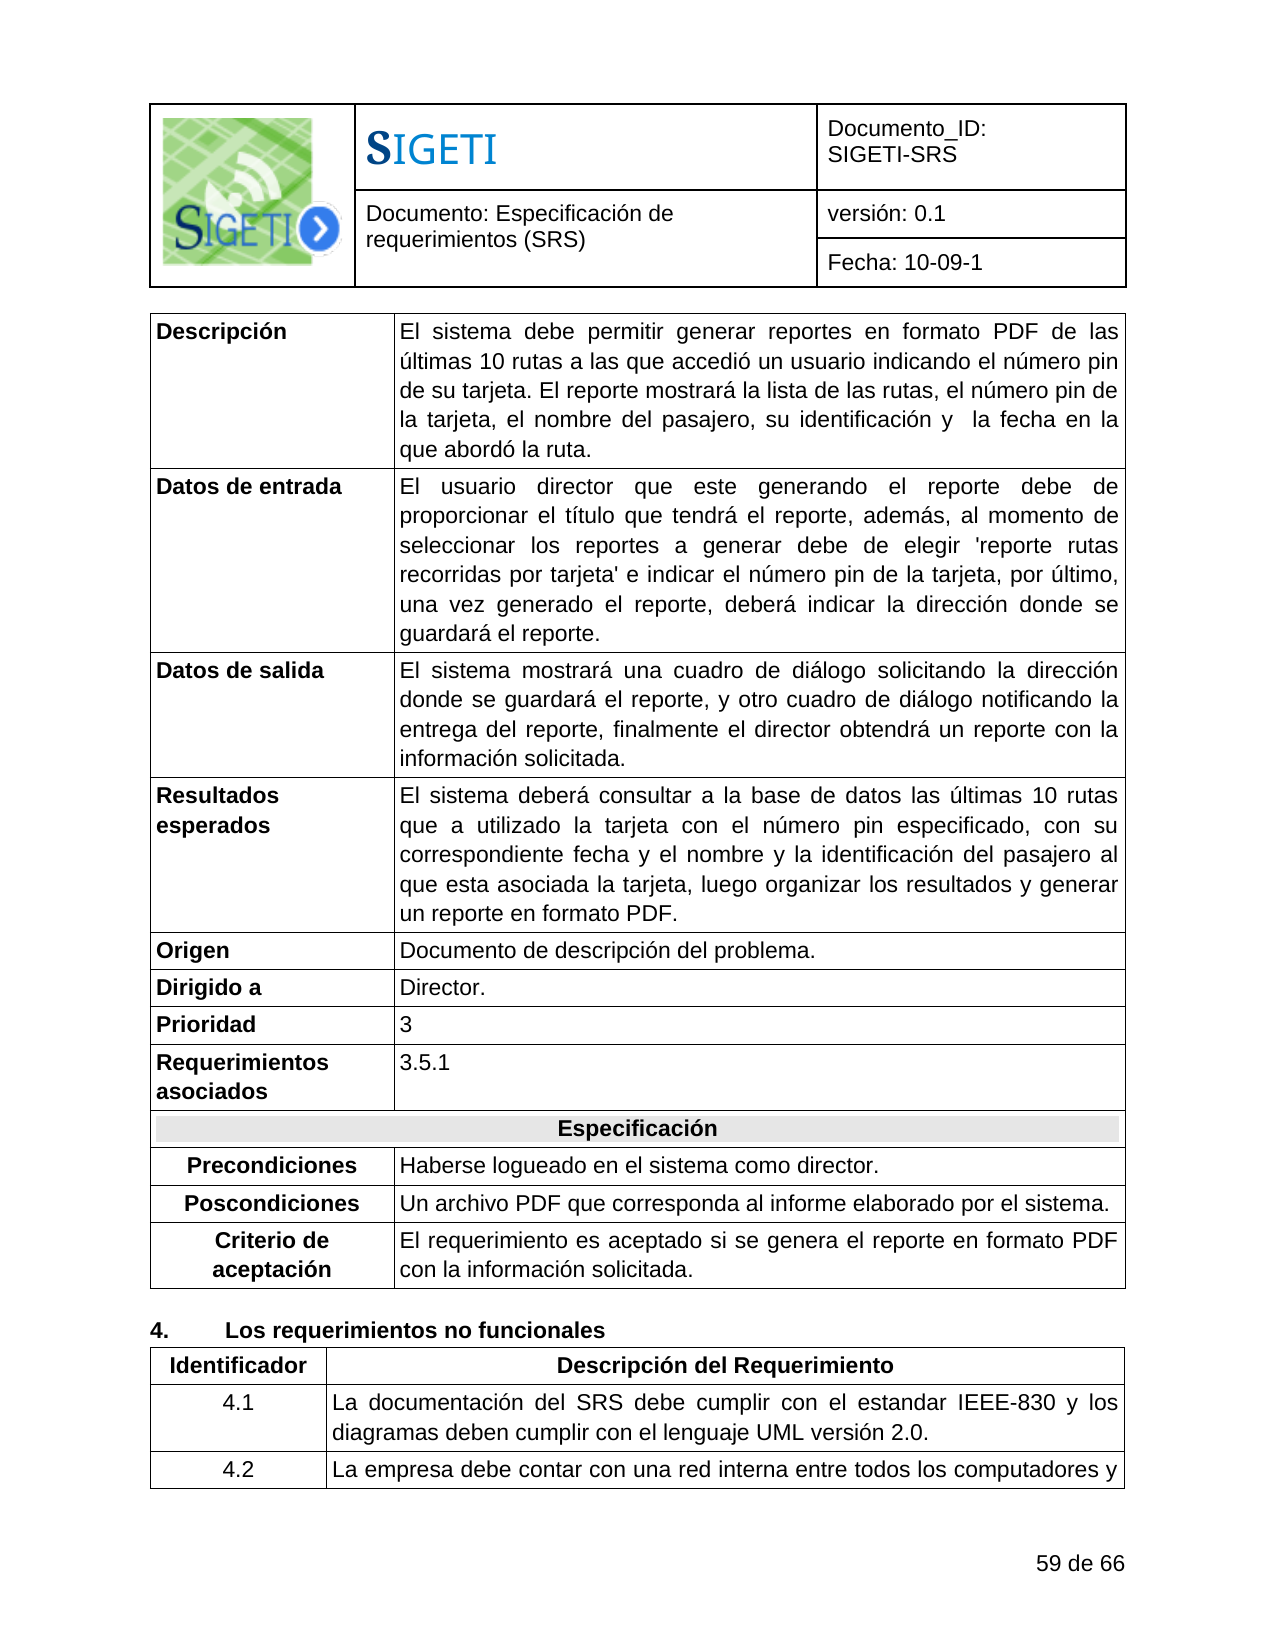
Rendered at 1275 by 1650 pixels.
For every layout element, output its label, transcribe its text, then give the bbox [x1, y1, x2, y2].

table_cell Criterio de aceptación [151, 1223, 394, 1288]
table_header Descripción del Requerimiento [327, 1348, 1124, 1384]
table_cell Requerimientos asociados [151, 1045, 394, 1110]
table_cell Resultados esperados [151, 778, 394, 932]
table_header Identificador [151, 1348, 326, 1384]
table_cell 4.2 [151, 1452, 326, 1488]
table_cell El sistema deberá consultar a la base de datos las últimas 10 rutas que a utilizado la tarjeta con el número pin especificado, con su correspondiente fecha y el nombre y la identificación del pasajero al que esta asociada la tarjeta, luego organizar los resultados y generar un reporte en formato PDF. [395, 778, 1125, 932]
table_cell Especificación [151, 1111, 1125, 1147]
table_cell Descripción [151, 314, 394, 468]
picture [162, 118, 343, 266]
table_cell Documento de descripción del problema. [395, 933, 1125, 969]
table_cell Director. [395, 970, 1125, 1006]
table_cell El usuario director que este generando el reporte debe de proporcionar el título que tendrá el reporte, además, al momento de seleccionar los reportes a generar debe de elegir 'reporte rutas recorridas por tarjeta' e indicar el número pin de la tarjeta, por último, una vez generado el reporte, deberá indicar la dirección donde se guardará el reporte. [395, 469, 1125, 652]
table_cell La empresa debe contar con una red interna entre todos los computadores y [327, 1452, 1124, 1488]
text 4. Los requerimientos no funcionales [150, 1318, 1125, 1343]
table_cell El requerimiento es aceptado si se genera el reporte en formato PDF con la información solicitada. [395, 1223, 1125, 1288]
table_cell Haberse logueado en el sistema como director. [395, 1148, 1125, 1184]
table_cell El sistema debe permitir generar reportes en formato PDF de las últimas 10 rutas a las que accedió un usuario indicando el número pin de su tarjeta. El reporte mostrará la lista de las rutas, el número pin de la tarjeta, el nombre del pasajero, su identificación y la fecha en la que abordó la ruta. [395, 314, 1125, 468]
table_cell Poscondiciones [151, 1186, 394, 1222]
table_cell El sistema mostrará una cuadro de diálogo solicitando la dirección donde se guardará el reporte, y otro cuadro de diálogo notificando la entrega del reporte, finalmente el director obtendrá un reporte con la información solicitada. [395, 653, 1125, 777]
table_cell Precondiciones [151, 1148, 394, 1184]
table_cell Prioridad [151, 1007, 394, 1043]
table_cell 4.1 [151, 1385, 326, 1451]
table_cell Un archivo PDF que corresponda al informe elaborado por el sistema. [395, 1186, 1125, 1222]
table_cell La documentación del SRS debe cumplir con el estandar IEEE-830 y los diagramas deben cumplir con el lenguaje UML versión 2.0. [327, 1385, 1124, 1451]
table_cell 3 [395, 1007, 1125, 1043]
table_cell Datos de entrada [151, 469, 394, 652]
table_cell Origen [151, 933, 394, 969]
table_cell 3.5.1 [395, 1045, 1125, 1110]
table_cell Datos de salida [151, 653, 394, 777]
table_cell Dirigido a [151, 970, 394, 1006]
